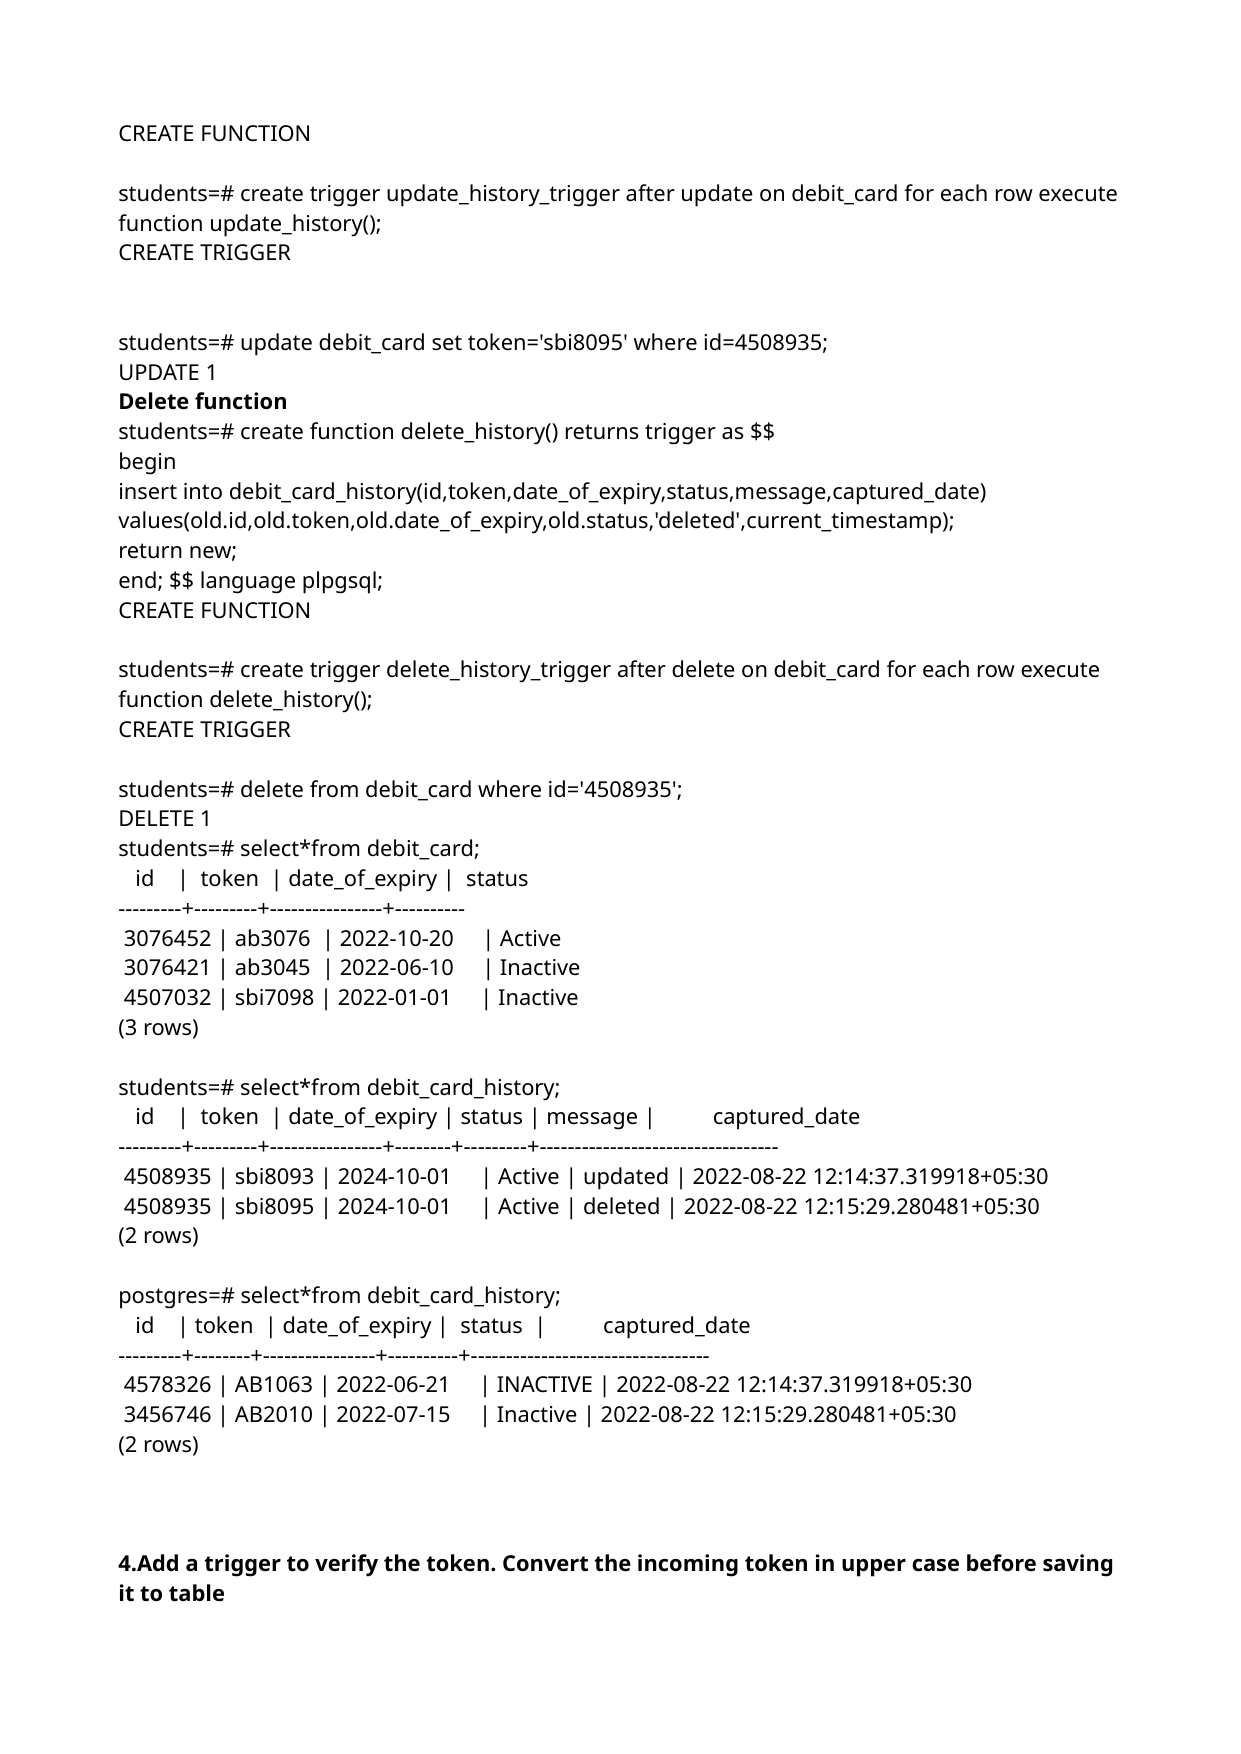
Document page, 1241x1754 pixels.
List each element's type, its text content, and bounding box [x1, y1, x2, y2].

text 4.Add a trigger to verify the token. Convert the incoming token in upper case before saving it to table [118, 1548, 1122, 1608]
text (2 rows) [118, 1429, 1122, 1459]
text 3076421 | ab3045 | 2022-06-10 | Inactive [118, 952, 1122, 982]
text students=# select*from debit_card; [118, 833, 1122, 863]
text id | token | date_of_expiry | status [118, 863, 1122, 893]
text students=# select*from debit_card_history; [118, 1071, 1122, 1101]
text UPDATE 1 [118, 356, 1122, 386]
text students=# update debit_card set token='sbi8095' where id=4508935; [118, 327, 1122, 356]
text (3 rows) [118, 1012, 1122, 1042]
text 4578326 | AB1063 | 2022-06-21 | INACTIVE | 2022-08-22 12:14:37.319918+05:30 [118, 1369, 1122, 1399]
text Delete function [118, 386, 1122, 416]
text id | token | date_of_expiry | status | captured_date [118, 1310, 1122, 1339]
text ---------+--------+----------------+----------+---------------------------------- [118, 1339, 1122, 1369]
text CREATE FUNCTION [118, 595, 1122, 624]
text CREATE FUNCTION [118, 118, 1122, 148]
text 4508935 | sbi8095 | 2024-10-01 | Active | deleted | 2022-08-22 12:15:29.280481+05:30 [118, 1191, 1122, 1220]
text id | token | date_of_expiry | status | message | captured_date [118, 1101, 1122, 1131]
text DELETE 1 [118, 803, 1122, 833]
text 4508935 | sbi8093 | 2024-10-01 | Active | updated | 2022-08-22 12:14:37.319918+05:30 [118, 1161, 1122, 1191]
text students=# create function delete_history() returns trigger as $$ [118, 416, 1122, 446]
text end; $$ language plpgsql; [118, 565, 1122, 595]
text ---------+---------+----------------+---------- [118, 893, 1122, 922]
text (2 rows) [118, 1220, 1122, 1250]
text ---------+---------+----------------+--------+---------+---------------------------------- [118, 1131, 1122, 1161]
text students=# delete from debit_card where id='4508935'; [118, 773, 1122, 803]
text CREATE TRIGGER [118, 714, 1122, 744]
text return new; [118, 535, 1122, 565]
text begin [118, 446, 1122, 476]
text CREATE TRIGGER [118, 237, 1122, 267]
text 3076452 | ab3076 | 2022-10-20 | Active [118, 922, 1122, 952]
text students=# create trigger delete_history_trigger after delete on debit_card for each row execute function delete_history(); [118, 654, 1122, 714]
text 3456746 | AB2010 | 2022-07-15 | Inactive | 2022-08-22 12:15:29.280481+05:30 [118, 1399, 1122, 1429]
text 4507032 | sbi7098 | 2022-01-01 | Inactive [118, 982, 1122, 1012]
text postgres=# select*from debit_card_history; [118, 1280, 1122, 1310]
text students=# create trigger update_history_trigger after update on debit_card for each row execute function update_history(); [118, 178, 1122, 237]
text insert into debit_card_history(id,token,date_of_expiry,status,message,captured_date) values(old.id,old.token,old.date_of_expiry,old.status,'deleted',current_timestamp); [118, 476, 1122, 535]
